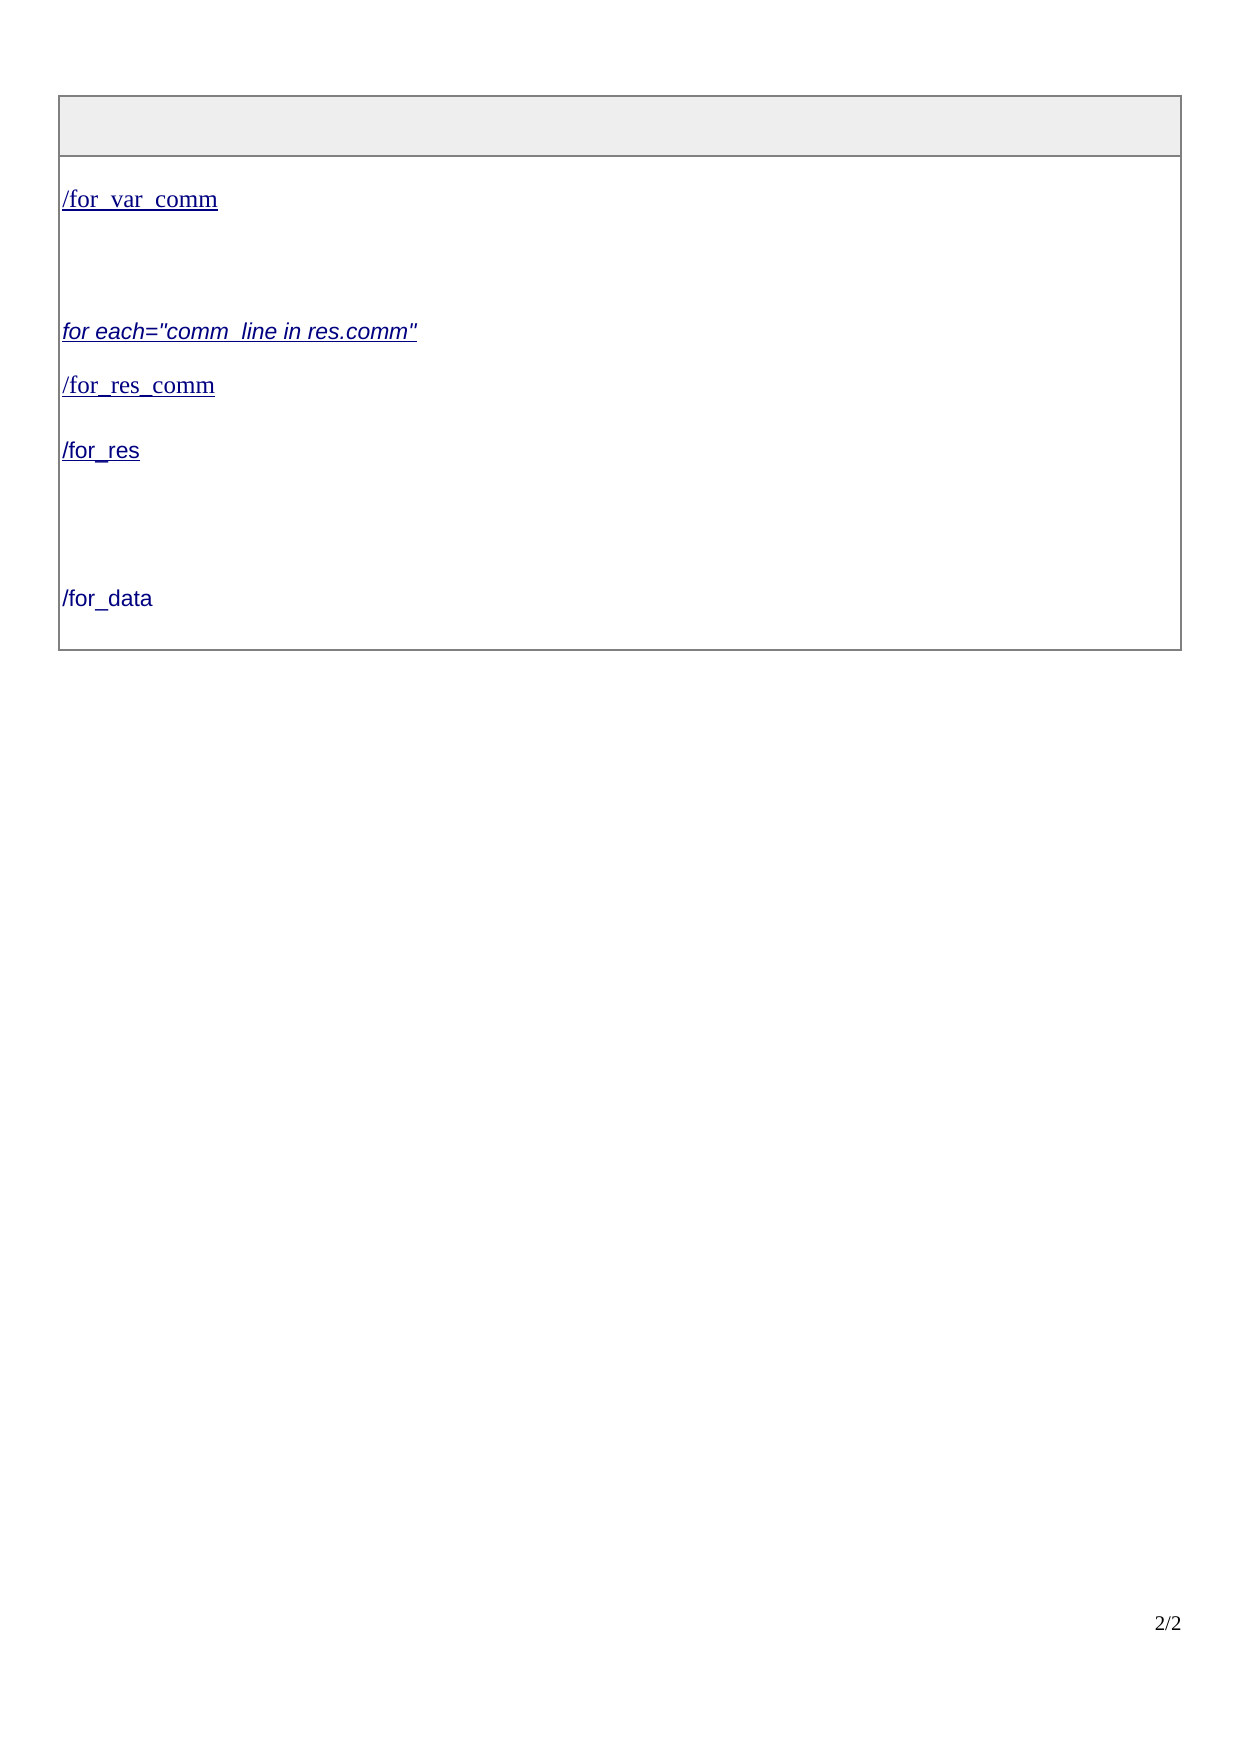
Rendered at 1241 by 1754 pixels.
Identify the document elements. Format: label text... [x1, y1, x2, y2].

table_cell <o.label.validate> <data.validate> [60, 499, 1180, 550]
table_header <o.label.previous> [957, 97, 1180, 155]
table_cell [60, 280, 1180, 315]
table_cell </if> [60, 550, 1180, 582]
table_cell <if test="data.validate"> [60, 467, 1180, 499]
table_header <o.label.references> [732, 97, 957, 155]
table_cell </if> [60, 402, 1180, 434]
table_cell </if> [60, 216, 1180, 248]
table_header <o.label.analyzes> [60, 97, 483, 155]
table_cell /for_data [60, 583, 1180, 614]
table_header <o.label.results> [483, 97, 732, 155]
table_cell <if test="o.report.full_comm == 'Y' and res.comm"> [60, 248, 1180, 280]
table_cell [60, 615, 1180, 649]
table_cell /for_res [60, 435, 1180, 467]
table_cell for each="comm_line in res.comm" <comm_line> /for_res_comm [60, 315, 1180, 402]
table_cell for each="comm_line in res.var_comm" <comm_line> /for_var_comm [60, 157, 1180, 216]
